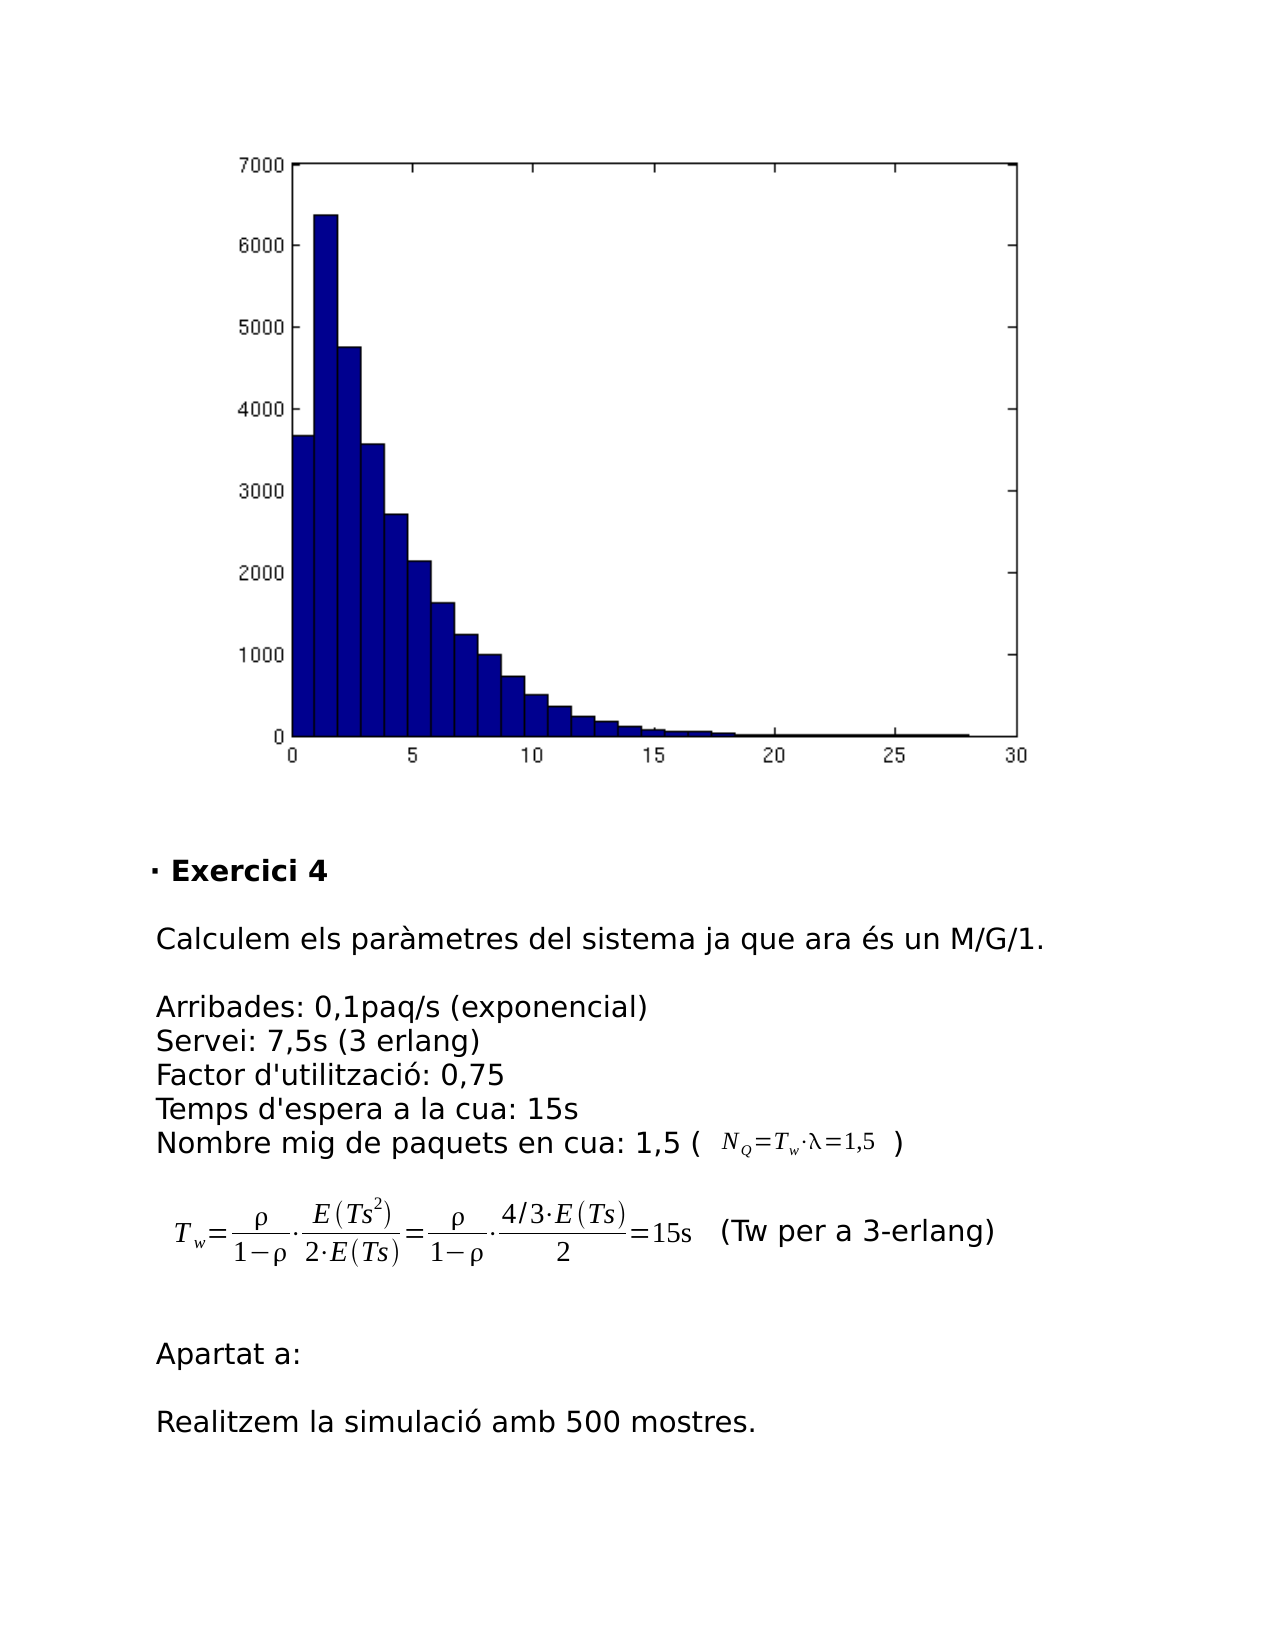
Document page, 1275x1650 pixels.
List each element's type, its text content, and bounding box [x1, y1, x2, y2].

text Calculem els paràmetres del sistema ja que ara és un M/G/1. [118, 922, 1157, 956]
text · Exercici 4 [118, 854, 1157, 888]
text Apartat a: [118, 1337, 1157, 1371]
text Factor d'utilització: 0,75 [118, 1058, 1157, 1092]
text Arribades: 0,1paq/s (exponencial) [118, 990, 1157, 1024]
text Realitzem la simulació amb 500 mostres. [118, 1405, 1157, 1439]
text Temps d'espera a la cua: 15s [118, 1092, 1157, 1126]
text Nombre mig de paquets en cua: 1,5 () [118, 1126, 1157, 1160]
text (Tw per a 3-erlang) [118, 1194, 1157, 1269]
picture [217, 146, 1058, 778]
text Servei: 7,5s (3 erlang) [118, 1024, 1157, 1058]
